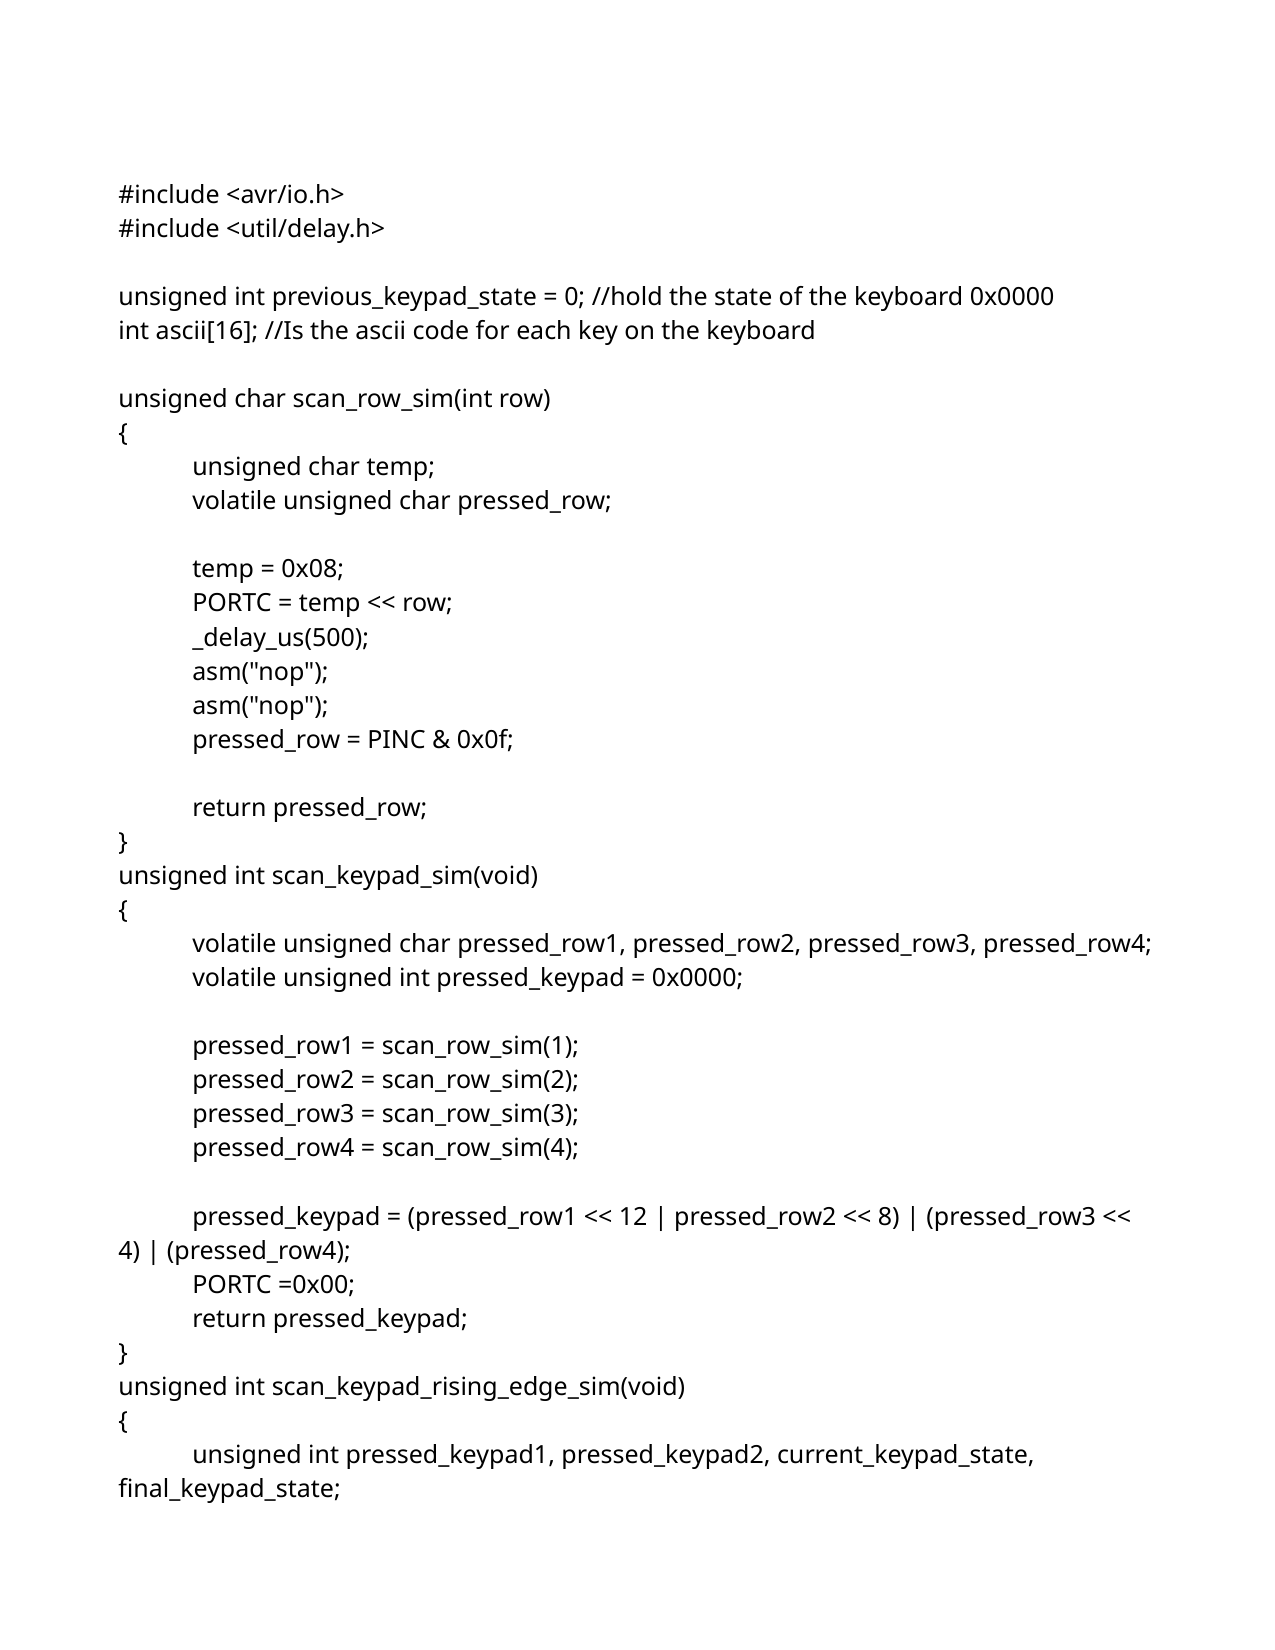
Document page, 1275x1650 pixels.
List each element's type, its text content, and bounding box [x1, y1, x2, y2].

text asm("nop"); [118, 653, 1157, 687]
text volatile unsigned char pressed_row1, pressed_row2, pressed_row3, pressed_row4; [118, 926, 1157, 960]
text { [118, 415, 1157, 449]
text _delay_us(500); [118, 619, 1157, 653]
text } [118, 1334, 1157, 1368]
text pressed_row = PINC & 0x0f; [118, 721, 1157, 755]
text unsigned int previous_keypad_state = 0; //hold the state of the keyboard 0x0000 [118, 278, 1157, 313]
text volatile unsigned int pressed_keypad = 0x0000; [118, 960, 1157, 994]
text pressed_row1 = scan_row_sim(1); [118, 1028, 1157, 1062]
text unsigned int scan_keypad_sim(void) [118, 858, 1157, 892]
text int ascii[16]; //Is the ascii code for each key on the keyboard [118, 313, 1157, 347]
text PORTC = temp << row; [118, 585, 1157, 619]
text unsigned int pressed_keypad1, pressed_keypad2, current_keypad_state, final_keypad_state; [118, 1437, 1157, 1505]
text unsigned char temp; [118, 449, 1157, 483]
text asm("nop"); [118, 687, 1157, 721]
text pressed_keypad = (pressed_row1 << 12 | pressed_row2 << 8) | (pressed_row3 << 4) | (pressed_row4); [118, 1198, 1157, 1266]
text #include <avr/io.h> [118, 176, 1157, 210]
text PORTC =0x00; [118, 1266, 1157, 1300]
text volatile unsigned char pressed_row; [118, 483, 1157, 517]
text } [118, 823, 1157, 858]
text pressed_row3 = scan_row_sim(3); [118, 1096, 1157, 1130]
text pressed_row4 = scan_row_sim(4); [118, 1130, 1157, 1164]
text { [118, 892, 1157, 926]
text return pressed_keypad; [118, 1300, 1157, 1334]
text { [118, 1403, 1157, 1437]
text temp = 0x08; [118, 551, 1157, 585]
text return pressed_row; [118, 789, 1157, 823]
text #include <util/delay.h> [118, 210, 1157, 244]
text pressed_row2 = scan_row_sim(2); [118, 1062, 1157, 1096]
text unsigned char scan_row_sim(int row) [118, 381, 1157, 415]
text unsigned int scan_keypad_rising_edge_sim(void) [118, 1368, 1157, 1403]
